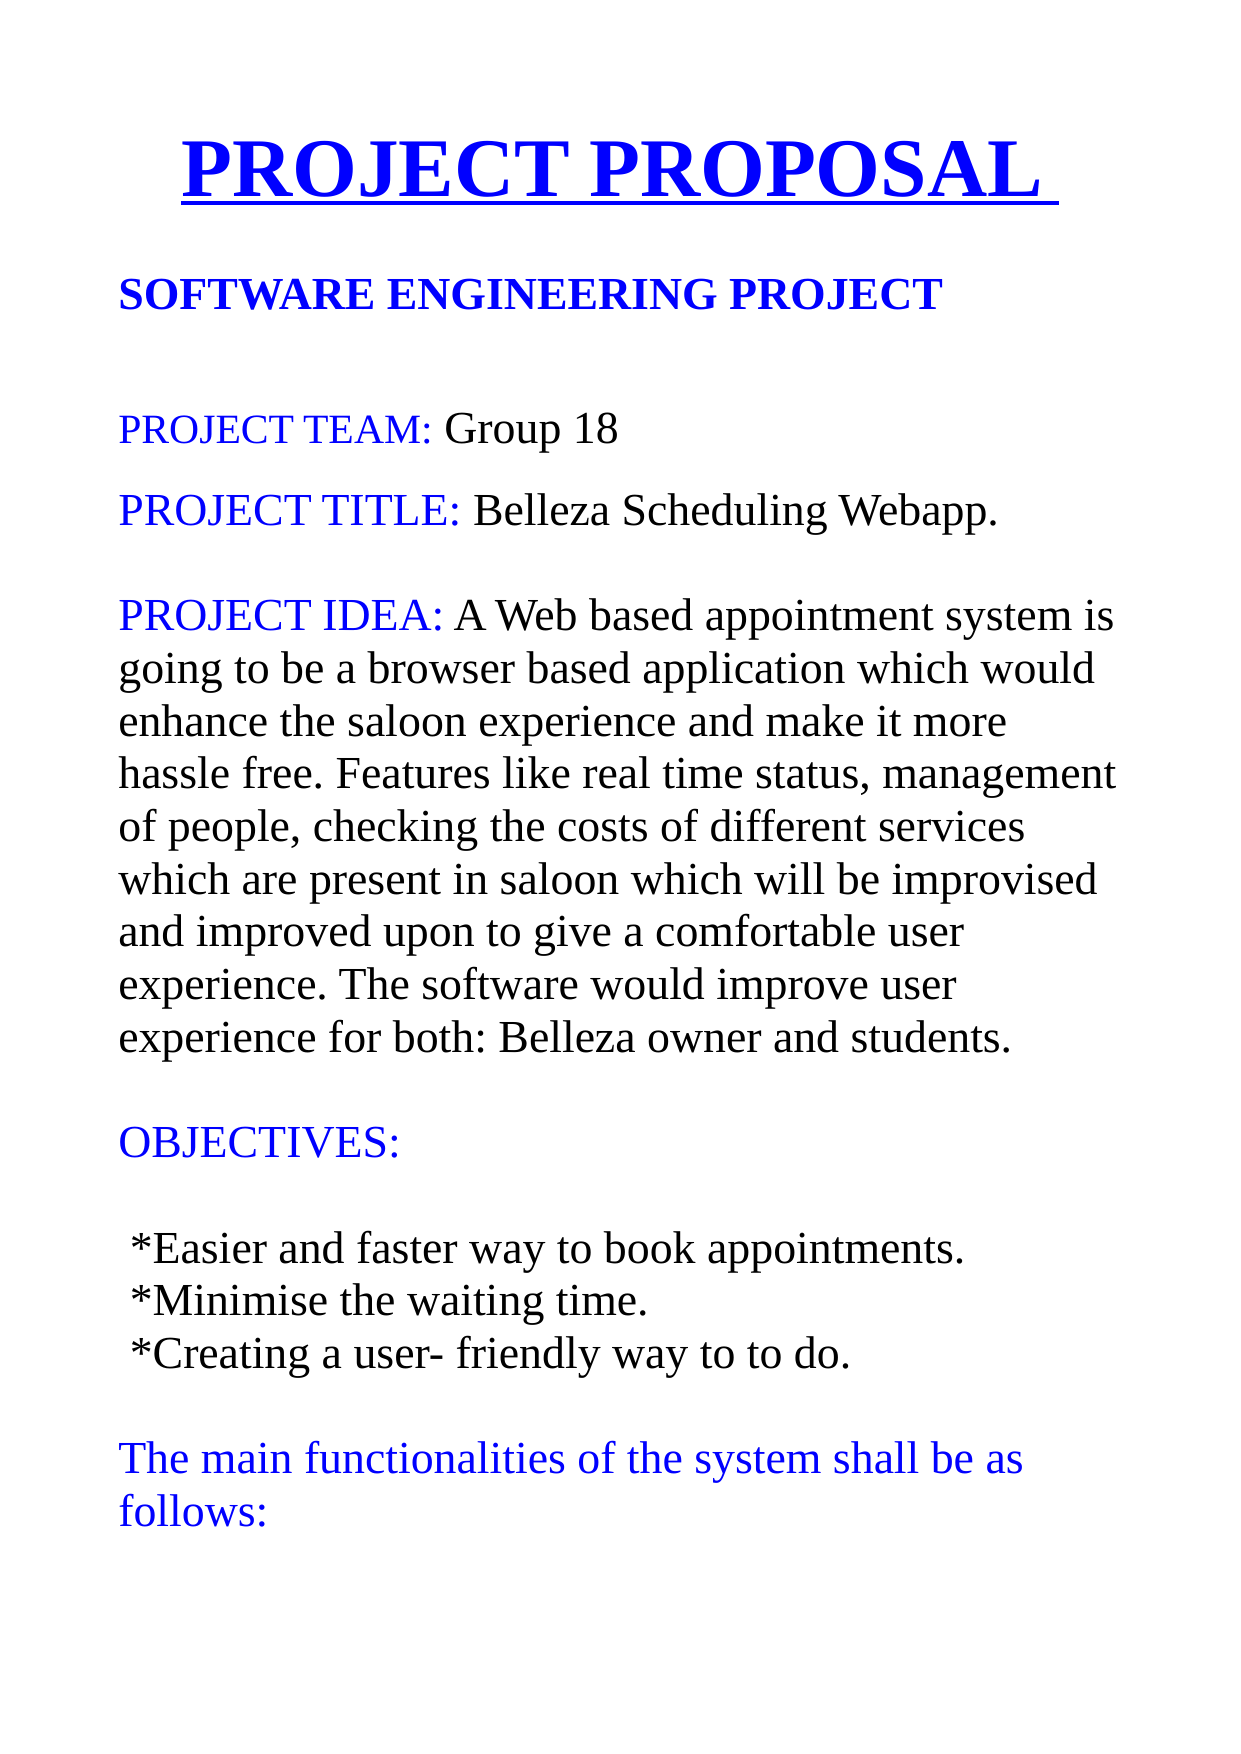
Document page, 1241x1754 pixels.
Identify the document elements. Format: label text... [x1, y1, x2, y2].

text PROJECT TEAM: Group 18 [118, 401, 1122, 453]
text *Easier and faster way to book appointments. [118, 1220, 1122, 1273]
text OBJECTIVES: [118, 1115, 1122, 1167]
text SOFTWARE ENGINEERING PROJECT [118, 267, 1122, 319]
text PROJECT PROPOSAL [118, 118, 1122, 214]
text PROJECT TITLE: Belleza Scheduling Webapp. [118, 482, 1122, 535]
text *Minimise the waiting time. [118, 1273, 1122, 1326]
text *Creating a user- friendly way to to do. [118, 1326, 1122, 1378]
text The main functionalities of the system shall be as follows: [118, 1431, 1122, 1536]
text PROJECT IDEA: A Web based appointment system is going to be a browser based application which would enhance the saloon experience and make it more hassle free. Features like real time status, management of people, checking the costs of different services which are present in saloon which will be improvised and improved upon to give a comfortable user experience. The software would improve user experience for both: Belleza owner and students. [118, 588, 1122, 1062]
